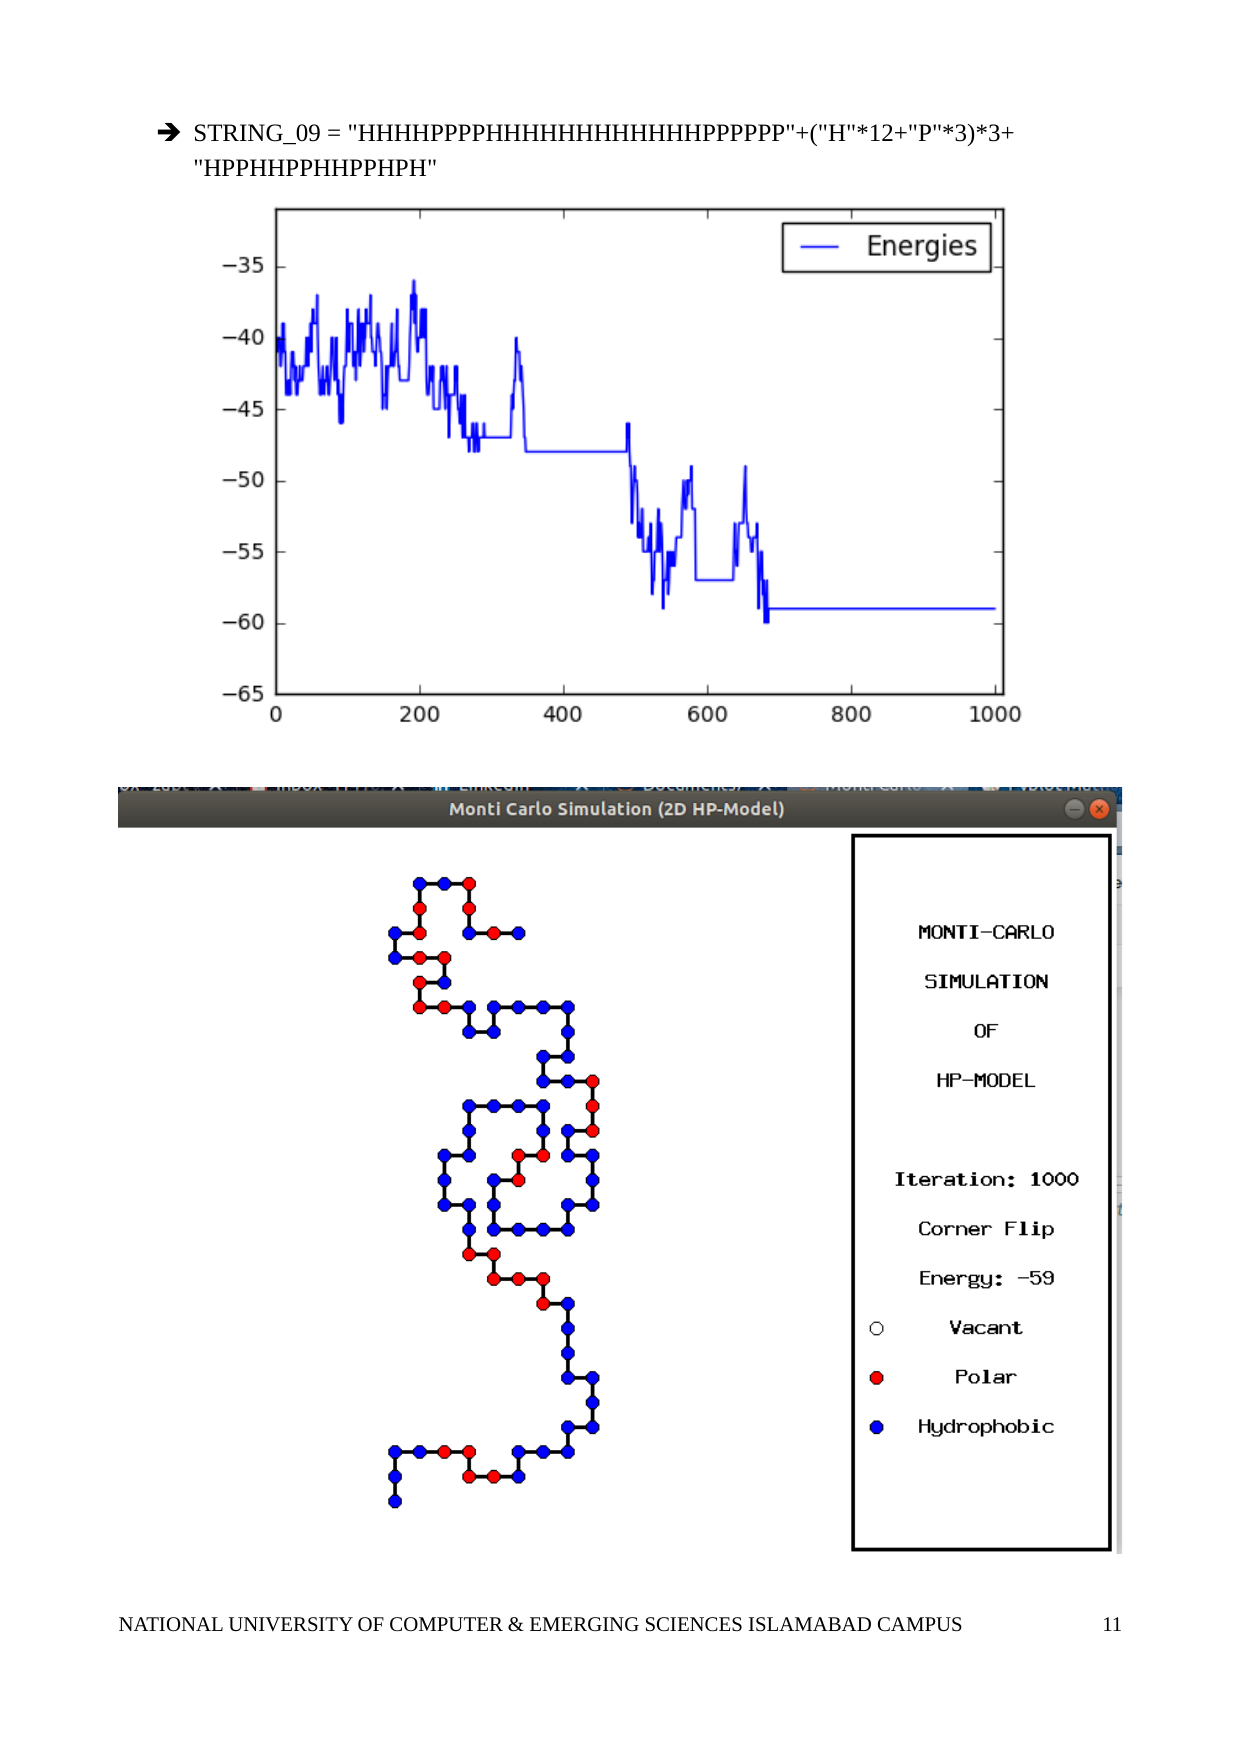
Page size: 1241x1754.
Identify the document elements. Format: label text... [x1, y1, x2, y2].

list STRING_09 = "HHHHPPPPHHHHHHHHHHHHPPPPPP"+("H"*12+"P"*3)*3+ "HPPHHPPHHPPHPH" [156, 118, 1122, 181]
picture [118, 787, 1123, 1554]
picture [210, 201, 1031, 733]
